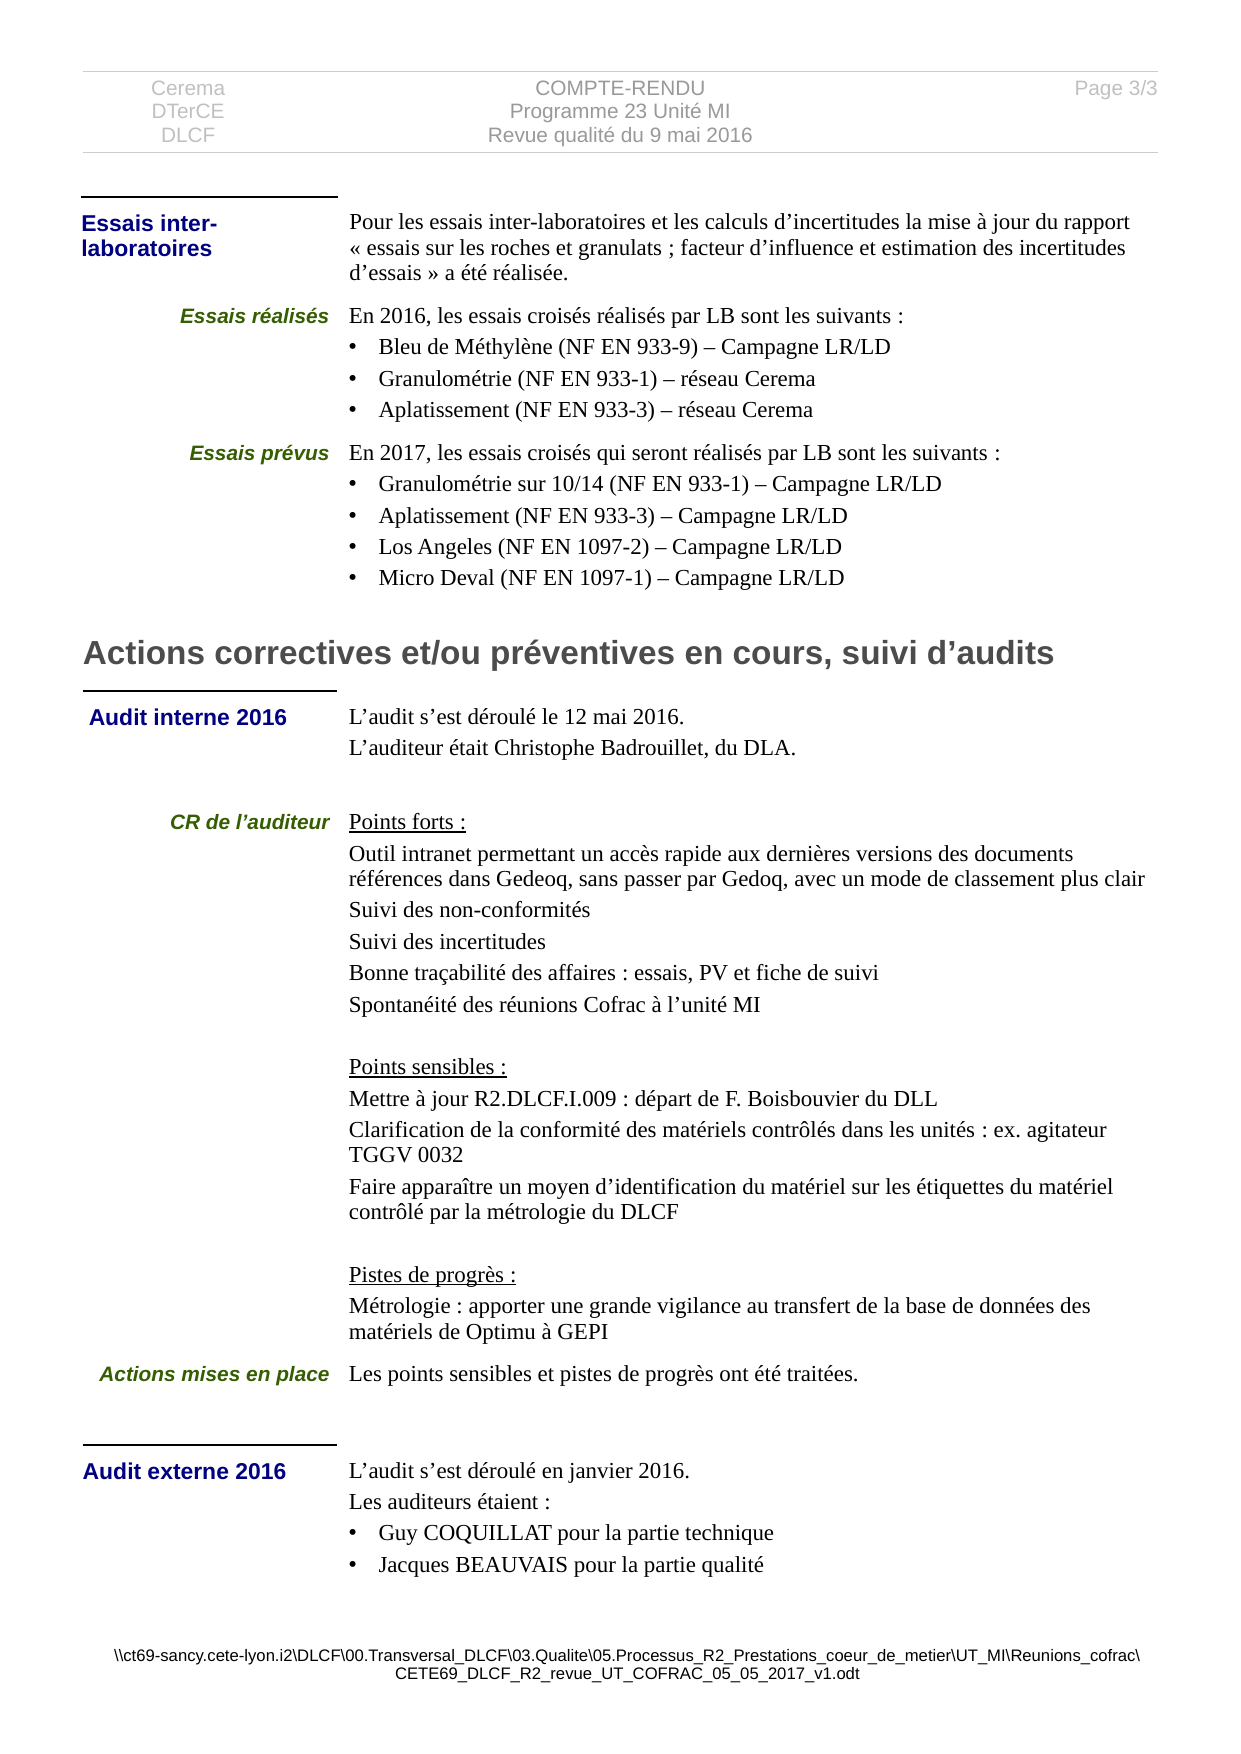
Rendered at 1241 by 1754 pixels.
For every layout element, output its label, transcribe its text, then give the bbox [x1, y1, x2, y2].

table_header Audit externe 2016 [83, 1446, 337, 1583]
table_header Audit interne 2016 [83, 692, 337, 798]
table_header Pour les essais inter-laboratoires et les calculs d’incertitudes la mise à jour du rapport « essais sur les roches et granulats ; facteur d’influence et estimation des incertitudes d’essais » a été réalisée. [338, 196, 1157, 291]
table_header Essais prévus [83, 428, 337, 596]
table_header En 2017, les essais croisés qui seront réalisés par LB sont les suivants : Granulométrie sur 10/14 (NF EN 933-1) – Campagne LR/LD Aplatissement (NF EN 933-3) – Campagne LR/LD Los Angeles (NF EN 1097-2) – Campagne LR/LD Micro Deval (NF EN 1097-1) – Campagne LR/LD [337, 428, 1157, 596]
table_header Les points sensibles et pistes de progrès ont été traitées. [337, 1350, 1157, 1393]
subtitle Actions correctives et/ou préventives en cours, suivi d’audits [83, 634, 1157, 672]
table_header Essais réalisés [83, 291, 337, 428]
table_header L’audit s’est déroulé le 12 mai 2016. L’auditeur était Christophe Badrouillet, du DLA. [337, 690, 1157, 798]
table_header Points forts : Outil intranet permettant un accès rapide aux dernières versions des documents références dans Gedeoq, sans passer par Gedoq, avec un mode de classement plus clair Suivi des non-conformités Suivi des incertitudes Bonne traçabilité des affaires : essais, PV et fiche de suivi Spontanéité des réunions Cofrac à l’unité MI Points sensibles : Mettre à jour R2.DLCF.I.009 : départ de F. Boisbouvier du DLL Clarification de la conformité des matériels contrôlés dans les unités : ex. agitateur TGGV 0032 Faire apparaître un moyen d’identification du matériel sur les étiquettes du matériel contrôlé par la métrologie du DLCF Pistes de progrès : Métrologie : apporter une grande vigilance au transfert de la base de données des matériels de Optimu à GEPI [337, 798, 1157, 1350]
table_header Actions mises en place [83, 1350, 337, 1393]
table_header En 2016, les essais croisés réalisés par LB sont les suivants : Bleu de Méthylène (NF EN 933-9) – Campagne LR/LD Granulométrie (NF EN 933-1) – réseau Cerema Aplatissement (NF EN 933-3) – réseau Cerema [337, 291, 1157, 428]
table_header CR de l’auditeur [83, 798, 337, 1350]
table_header L’audit s’est déroulé en janvier 2016. Les auditeurs étaient : Guy COQUILLAT pour la partie technique Jacques BEAUVAIS pour la partie qualité [337, 1444, 1157, 1583]
table_header Essais inter-laboratoires [81, 198, 337, 291]
